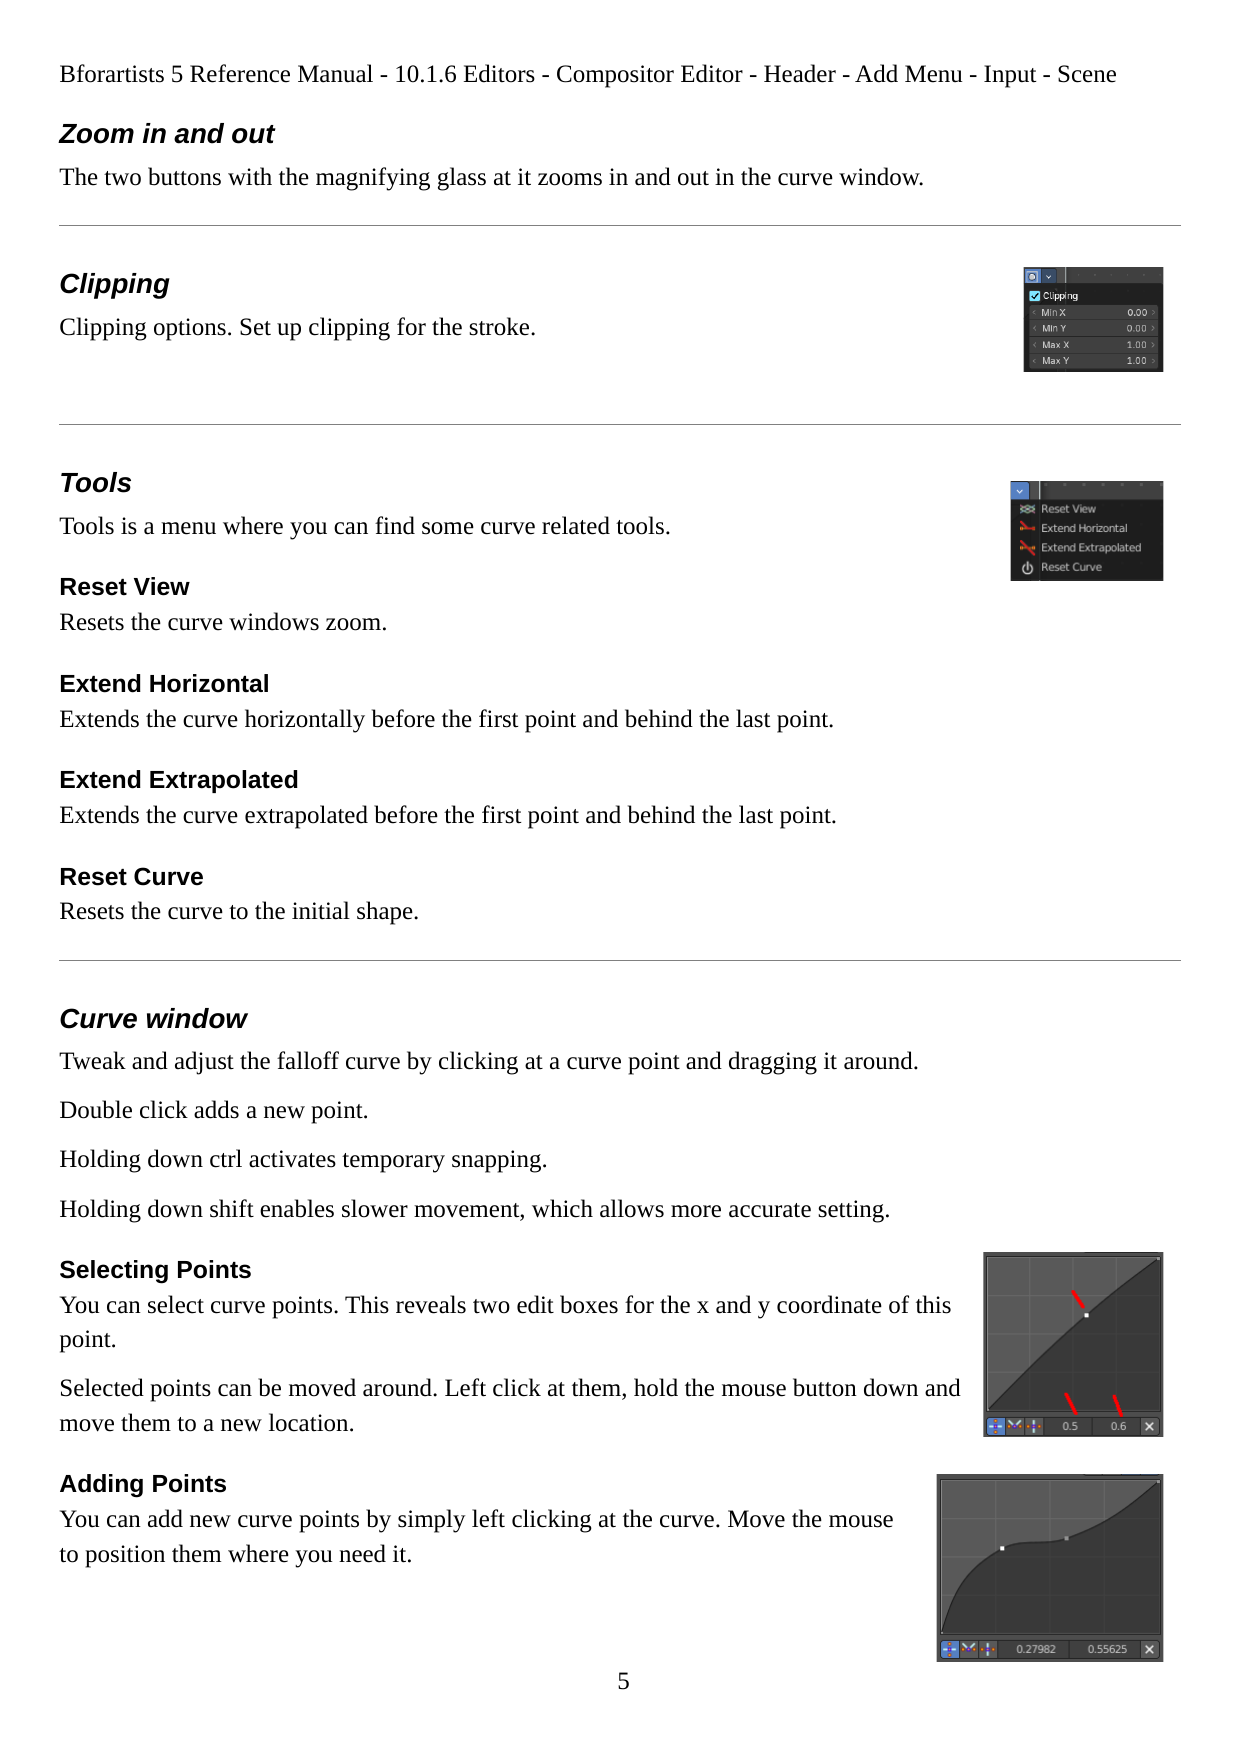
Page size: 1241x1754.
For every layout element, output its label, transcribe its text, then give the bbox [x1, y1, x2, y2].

text You can add new curve points by simply left clicking at the curve. Move the mouse to position them where you need it. [59, 1504, 936, 1568]
text Holding down shift enables slower movement, which allows more accurate setting. [59, 1194, 1181, 1222]
text Extends the curve extrapolated before the first point and behind the last point. [59, 800, 1181, 829]
subtitle Extend Horizontal [59, 669, 1181, 697]
text Selected points can be moved around. Left click at them, hold the mouse button down and move them to a new location. [59, 1373, 983, 1437]
subtitle [1164, 1255, 1181, 1284]
subtitle Reset View [59, 572, 1181, 601]
subtitle Curve window [59, 1002, 1181, 1034]
text Resets the curve windows zoom. [59, 607, 1181, 636]
picture [983, 1252, 1164, 1437]
text Tools is a menu where you can find some curve related tools. [59, 511, 1010, 540]
picture [1023, 267, 1164, 372]
subtitle Clipping [59, 267, 1023, 299]
subtitle [1164, 267, 1181, 299]
subtitle Selecting Points [59, 1255, 983, 1284]
text Tweak and adjust the falloff curve by clicking at a curve point and dragging it around. [59, 1046, 1181, 1075]
text Clipping options. Set up clipping for the stroke. [59, 312, 1023, 341]
subtitle Extend Extrapolated [59, 765, 1181, 794]
text Holding down ctrl activates temporary snapping. [59, 1144, 1181, 1173]
subtitle Zoom in and out [59, 117, 1181, 149]
text The two buttons with the magnifying glass at it zooms in and out in the curve window. [59, 162, 1181, 190]
text Extends the curve horizontally before the first point and behind the last point. [59, 704, 1181, 732]
subtitle Tools [59, 467, 1181, 498]
text Resets the curve to the initial shape. [59, 896, 1181, 925]
picture [936, 1474, 1164, 1662]
text Double click adds a new point. [59, 1096, 1181, 1124]
subtitle Adding Points [59, 1469, 1181, 1498]
picture [1010, 481, 1164, 581]
subtitle Reset Curve [59, 862, 1181, 890]
text You can select curve points. This reveals two edit boxes for the x and y coordinate of this point. [59, 1290, 983, 1353]
